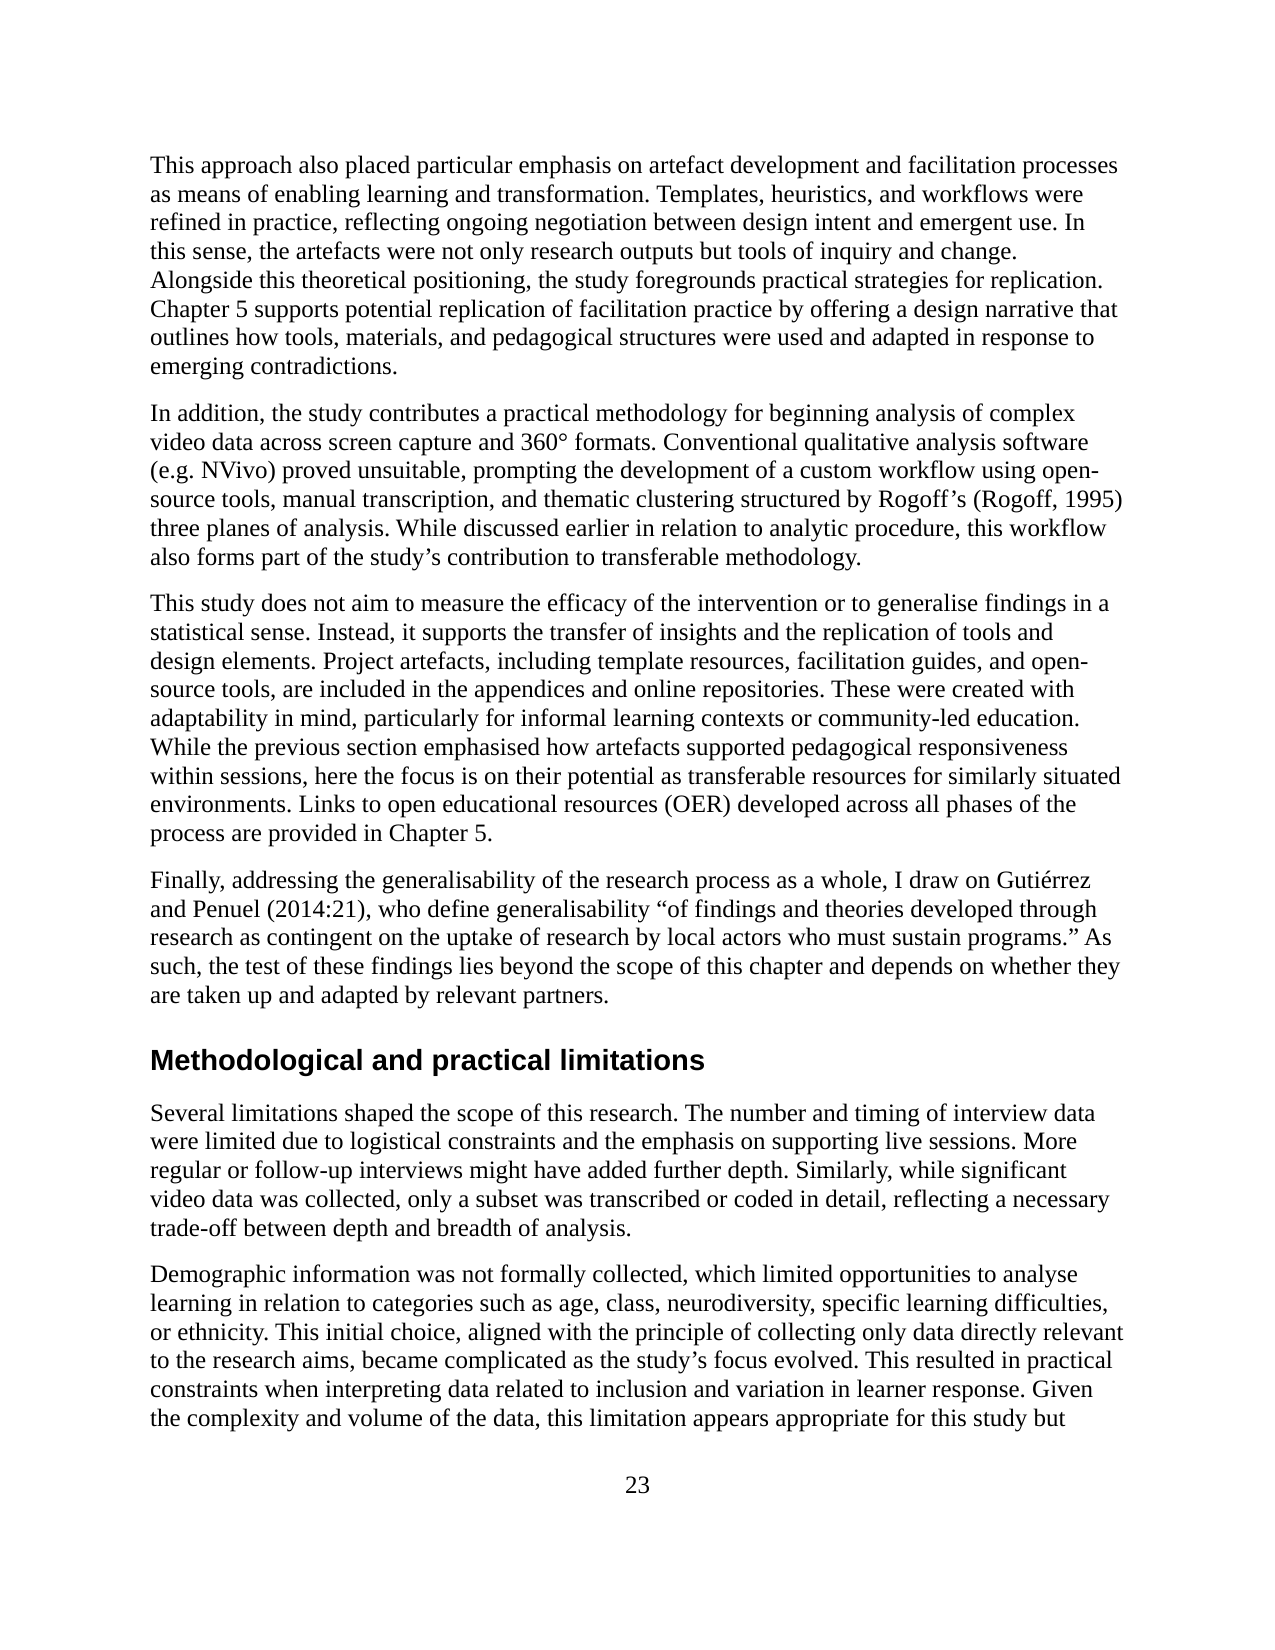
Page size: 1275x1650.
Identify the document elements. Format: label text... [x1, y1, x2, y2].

subtitle Methodological and practical limitations [150, 1043, 1125, 1076]
text In addition, the study contributes a practical methodology for beginning analysis of complex video data across screen capture and 360° formats. Conventional qualitative analysis software (e.g. NVivo) proved unsuitable, prompting the development of a custom workflow using open-source tools, manual transcription, and thematic clustering structured by Rogoff’s (Rogoff, 1995) three planes of analysis. While discussed earlier in relation to analytic procedure, this workflow also forms part of the study’s contribution to transferable methodology. [150, 398, 1125, 570]
text Finally, addressing the generalisability of the research process as a whole, I draw on Gutiérrez and Penuel (2014:21), who define generalisability “of findings and theories developed through research as contingent on the uptake of research by local actors who must sustain programs.” As such, the test of these findings lies beyond the scope of this chapter and depends on whether they are taken up and adapted by relevant partners. [150, 865, 1125, 1009]
text This approach also placed particular emphasis on artefact development and facilitation processes as means of enabling learning and transformation. Templates, heuristics, and workflows were refined in practice, reflecting ongoing negotiation between design intent and emergent use. In this sense, the artefacts were not only research outputs but tools of inquiry and change. Alongside this theoretical positioning, the study foregrounds practical strategies for replication. Chapter 5 supports potential replication of facilitation practice by offering a design narrative that outlines how tools, materials, and pedagogical structures were used and adapted in response to emerging contradictions. [150, 150, 1125, 380]
text Demographic information was not formally collected, which limited opportunities to analyse learning in relation to categories such as age, class, neurodiversity, specific learning difficulties, or ethnicity. This initial choice, aligned with the principle of collecting only data directly relevant to the research aims, became complicated as the study’s focus evolved. This resulted in practical constraints when interpreting data related to inclusion and variation in learner response. Given the complexity and volume of the data, this limitation appears appropriate for this study but [150, 1259, 1125, 1432]
text This study does not aim to measure the efficacy of the intervention or to generalise findings in a statistical sense. Instead, it supports the transfer of insights and the replication of tools and design elements. Project artefacts, including template resources, facilitation guides, and open-source tools, are included in the appendices and online repositories. These were created with adaptability in mind, particularly for informal learning contexts or community-led education. While the previous section emphasised how artefacts supported pedagogical responsiveness within sessions, here the focus is on their potential as transferable resources for similarly situated environments. Links to open educational resources (OER) developed across all phases of the process are provided in Chapter 5. [150, 588, 1125, 847]
text Several limitations shaped the scope of this research. The number and timing of interview data were limited due to logistical constraints and the emphasis on supporting live sessions. More regular or follow-up interviews might have added further depth. Similarly, while significant video data was collected, only a subset was transcribed or coded in detail, reflecting a necessary trade-off between depth and breadth of analysis. [150, 1098, 1125, 1241]
